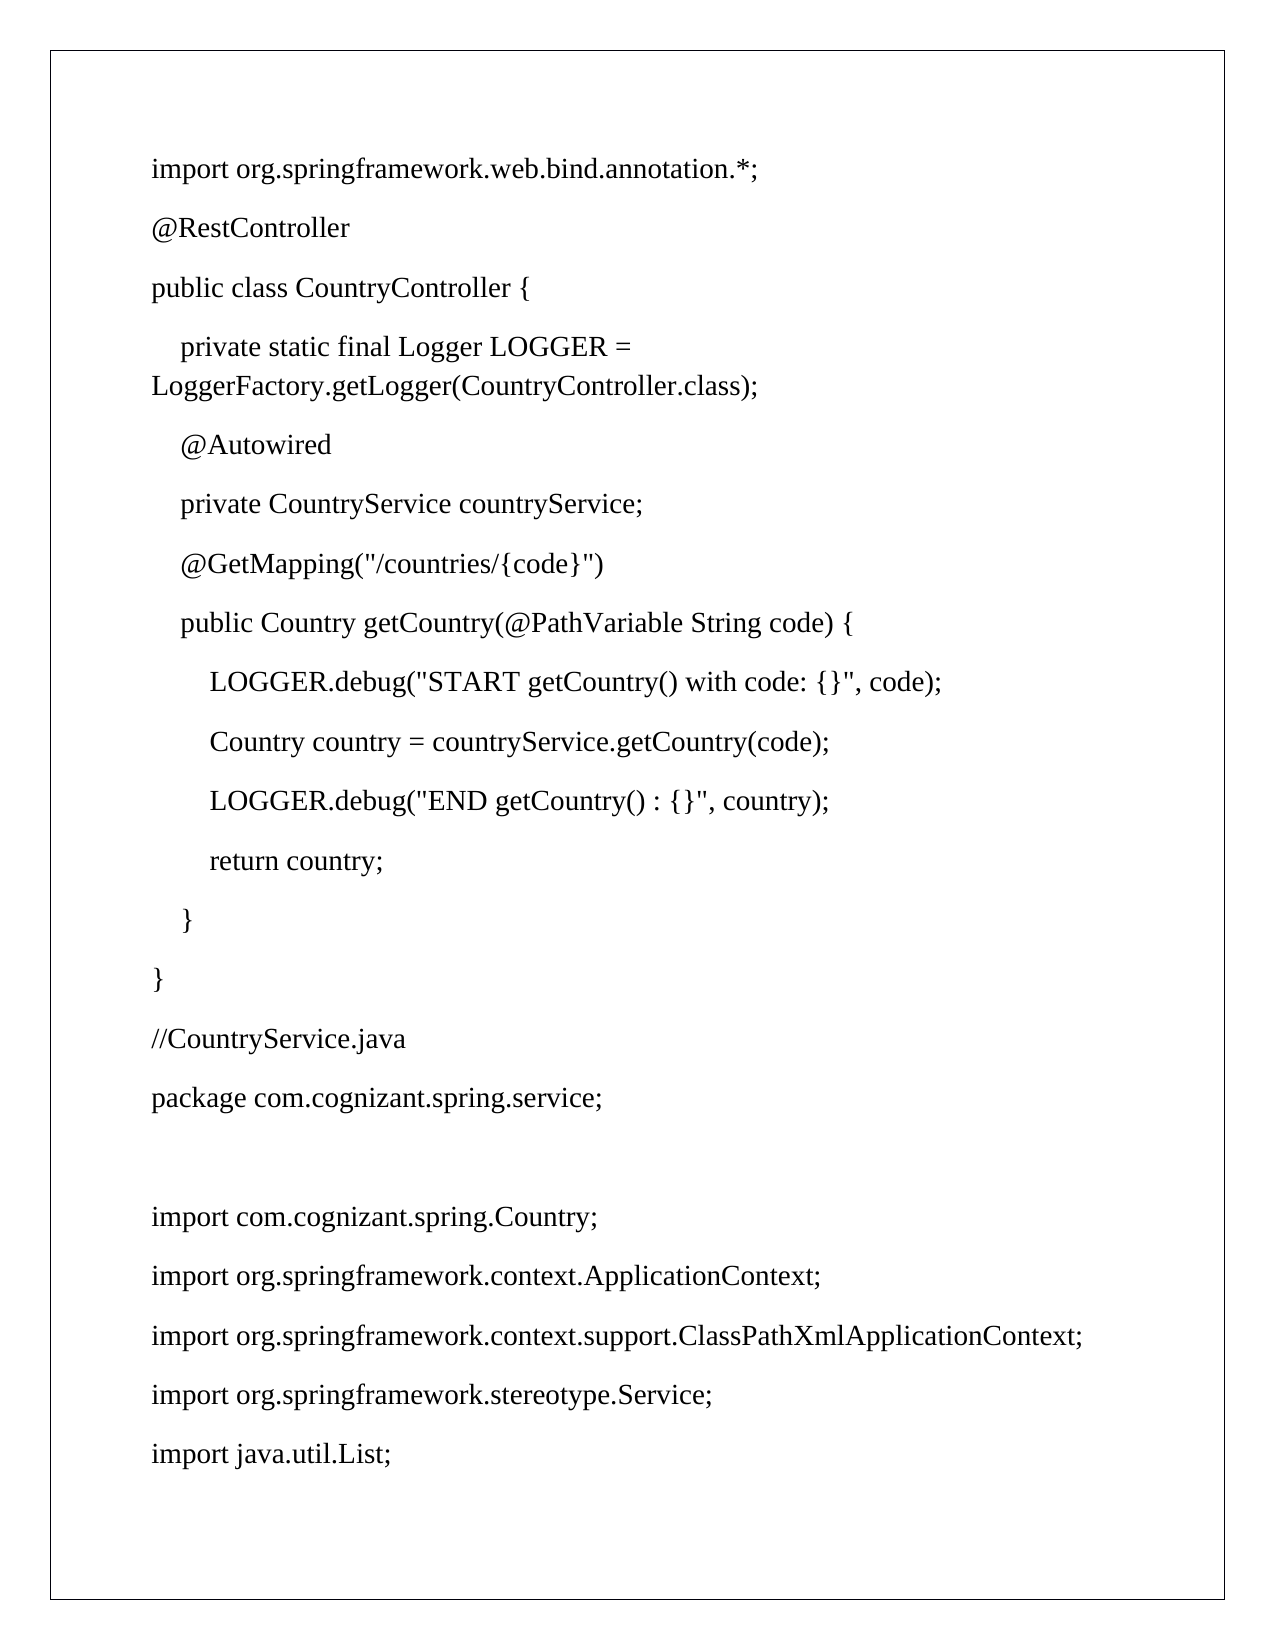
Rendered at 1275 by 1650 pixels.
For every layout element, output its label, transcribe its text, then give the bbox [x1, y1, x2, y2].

text private static final Logger LOGGER = LoggerFactory.getLogger(CountryController.class); [151, 329, 1124, 401]
text } [151, 961, 1124, 995]
text return country; [151, 843, 1124, 876]
text } [151, 902, 1124, 936]
text LOGGER.debug("END getCountry() : {}", country); [151, 783, 1124, 817]
text import org.springframework.stereotype.Service; [151, 1377, 1124, 1411]
text import org.springframework.context.ApplicationContext; [151, 1258, 1124, 1292]
text public Country getCountry(@PathVariable String code) { [151, 605, 1124, 639]
text //CountryService.java [151, 1021, 1124, 1054]
text import org.springframework.web.bind.annotation.*; [151, 151, 1124, 184]
text Country country = countryService.getCountry(code); [151, 724, 1124, 757]
text LOGGER.debug("START getCountry() with code: {}", code); [151, 664, 1124, 698]
text public class CountryController { [151, 270, 1124, 303]
text import org.springframework.context.support.ClassPathXmlApplicationContext; [151, 1318, 1124, 1351]
text @GetMapping("/countries/{code}") [151, 546, 1124, 579]
text import com.cognizant.spring.Country; [151, 1199, 1124, 1232]
text @Autowired [151, 427, 1124, 461]
text @RestController [151, 210, 1124, 244]
text package com.cognizant.spring.service; [151, 1080, 1124, 1114]
text import java.util.List; [151, 1436, 1124, 1470]
text private CountryService countryService; [151, 486, 1124, 520]
